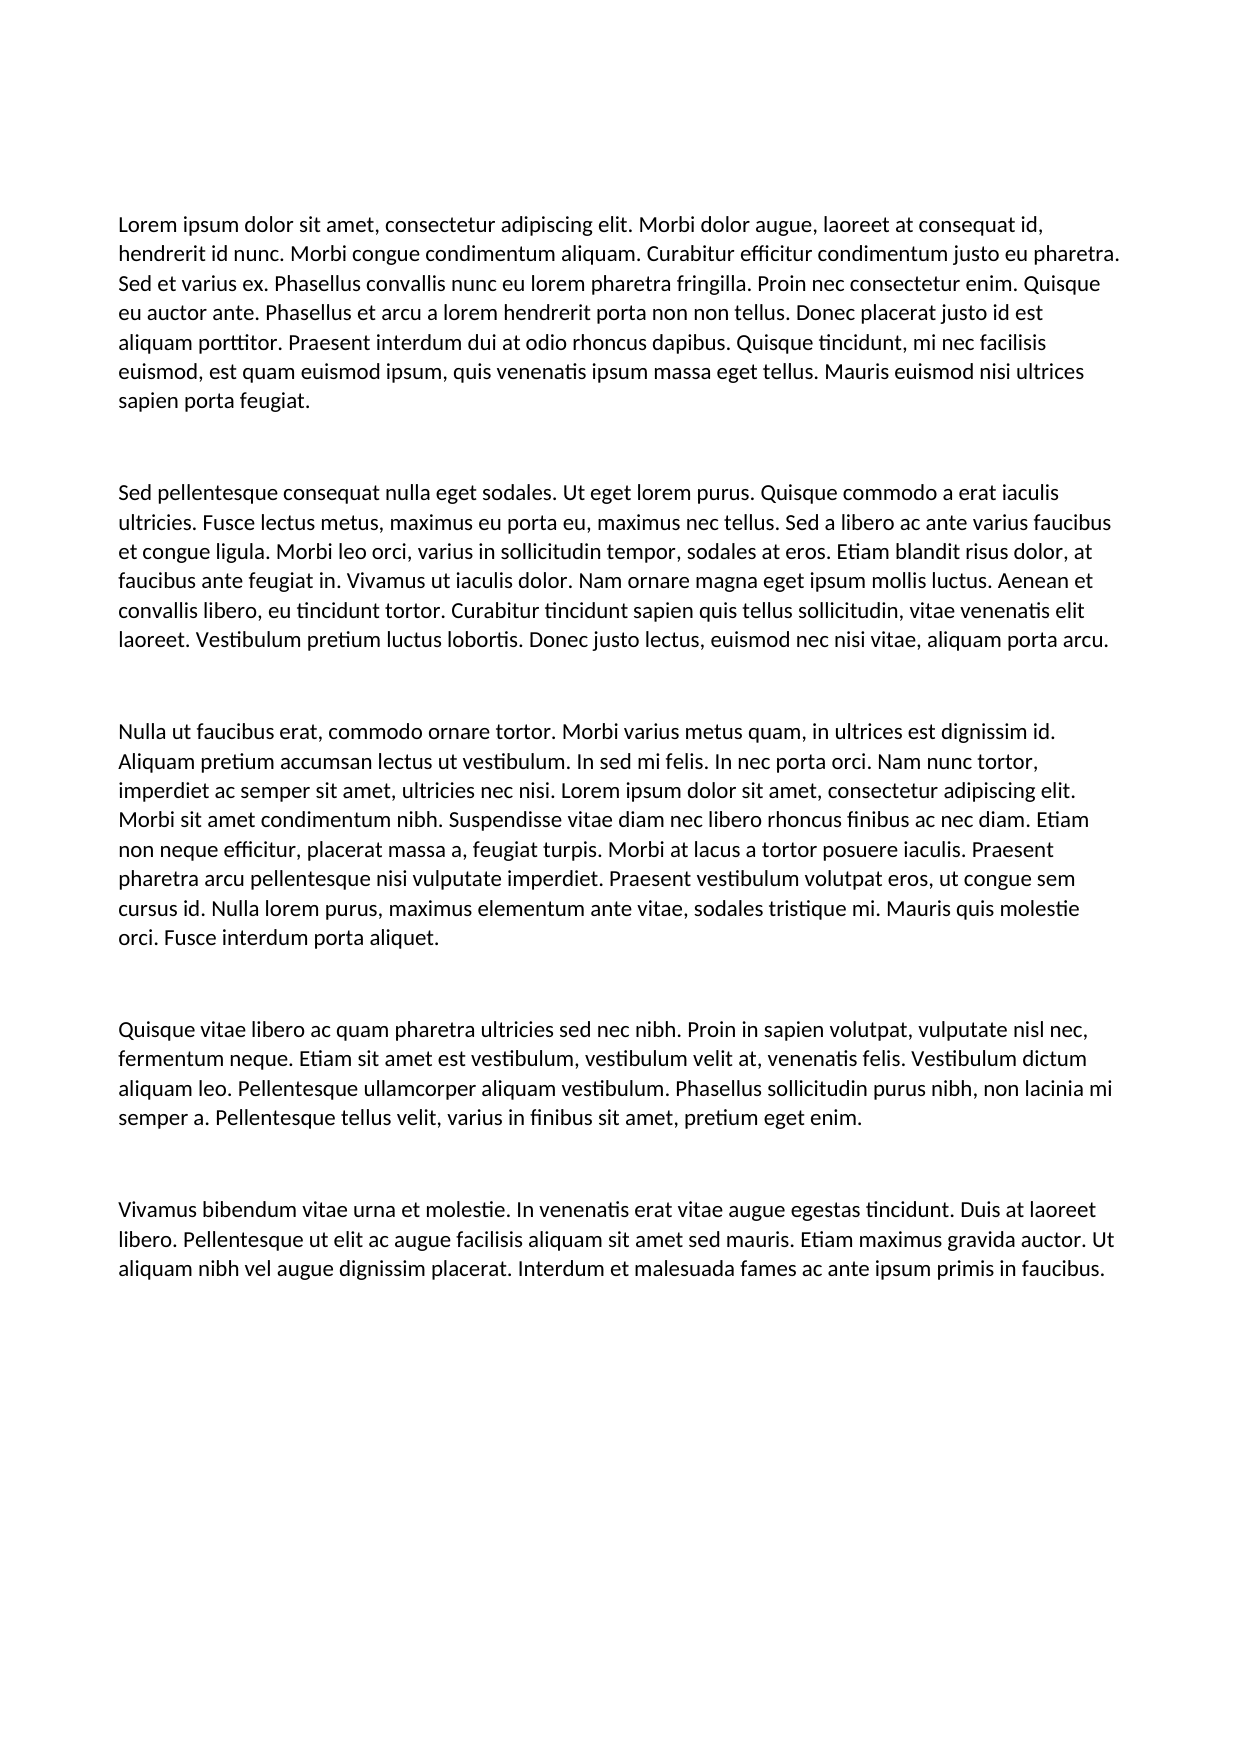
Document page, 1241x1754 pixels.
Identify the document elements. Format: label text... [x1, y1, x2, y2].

text Sed pellentesque consequat nulla eget sodales. Ut eget lorem purus. Quisque commodo a erat iaculis ultricies. Fusce lectus metus, maximus eu porta eu, maximus nec tellus. Sed a libero ac ante varius faucibus et congue ligula. Morbi leo orci, varius in sollicitudin tempor, sodales at eros. Etiam blandit risus dolor, at faucibus ante feugiat in. Vivamus ut iaculis dolor. Nam ornare magna eget ipsum mollis luctus. Aenean et convallis libero, eu tincidunt tortor. Curabitur tincidunt sapien quis tellus sollicitudin, vitae venenatis elit laoreet. Vestibulum pretium luctus lobortis. Donec justo lectus, euismod nec nisi vitae, aliquam porta arcu. [118, 478, 1122, 653]
text Vivamus bibendum vitae urna et molestie. In venenatis erat vitae augue egestas tincidunt. Duis at laoreet libero. Pellentesque ut elit ac augue facilisis aliquam sit amet sed mauris. Etiam maximus gravida auctor. Ut aliquam nibh vel augue dignissim placerat. Interdum et malesuada fames ac ante ipsum primis in faucibus. [118, 1195, 1122, 1282]
text Quisque vitae libero ac quam pharetra ultricies sed nec nibh. Proin in sapien volutpat, vulputate nisl nec, fermentum neque. Etiam sit amet est vestibulum, vestibulum velit at, venenatis felis. Vestibulum dictum aliquam leo. Pellentesque ullamcorper aliquam vestibulum. Phasellus sollicitudin purus nibh, non lacinia mi semper a. Pellentesque tellus velit, varius in finibus sit amet, pretium eget enim. [118, 1015, 1122, 1131]
text Nulla ut faucibus erat, commodo ornare tortor. Morbi varius metus quam, in ultrices est dignissim id. Aliquam pretium accumsan lectus ut vestibulum. In sed mi felis. In nec porta orci. Nam nunc tortor, imperdiet ac semper sit amet, ultricies nec nisi. Lorem ipsum dolor sit amet, consectetur adipiscing elit. Morbi sit amet condimentum nibh. Suspendisse vitae diam nec libero rhoncus finibus ac nec diam. Etiam non neque efficitur, placerat massa a, feugiat turpis. Morbi at lacus a tortor posuere iaculis. Praesent pharetra arcu pellentesque nisi vulputate imperdiet. Praesent vestibulum volutpat eros, ut congue sem cursus id. Nulla lorem purus, maximus elementum ante vitae, sodales tristique mi. Mauris quis molestie orci. Fusce interdum porta aliquet. [118, 717, 1122, 951]
text Lorem ipsum dolor sit amet, consectetur adipiscing elit. Morbi dolor augue, laoreet at consequat id, hendrerit id nunc. Morbi congue condimentum aliquam. Curabitur efficitur condimentum justo eu pharetra. Sed et varius ex. Phasellus convallis nunc eu lorem pharetra fringilla. Proin nec consectetur enim. Quisque eu auctor ante. Phasellus et arcu a lorem hendrerit porta non non tellus. Donec placerat justo id est aliquam porttitor. Praesent interdum dui at odio rhoncus dapibus. Quisque tincidunt, mi nec facilisis euismod, est quam euismod ipsum, quis venenatis ipsum massa eget tellus. Mauris euismod nisi ultrices sapien porta feugiat. [118, 210, 1122, 414]
